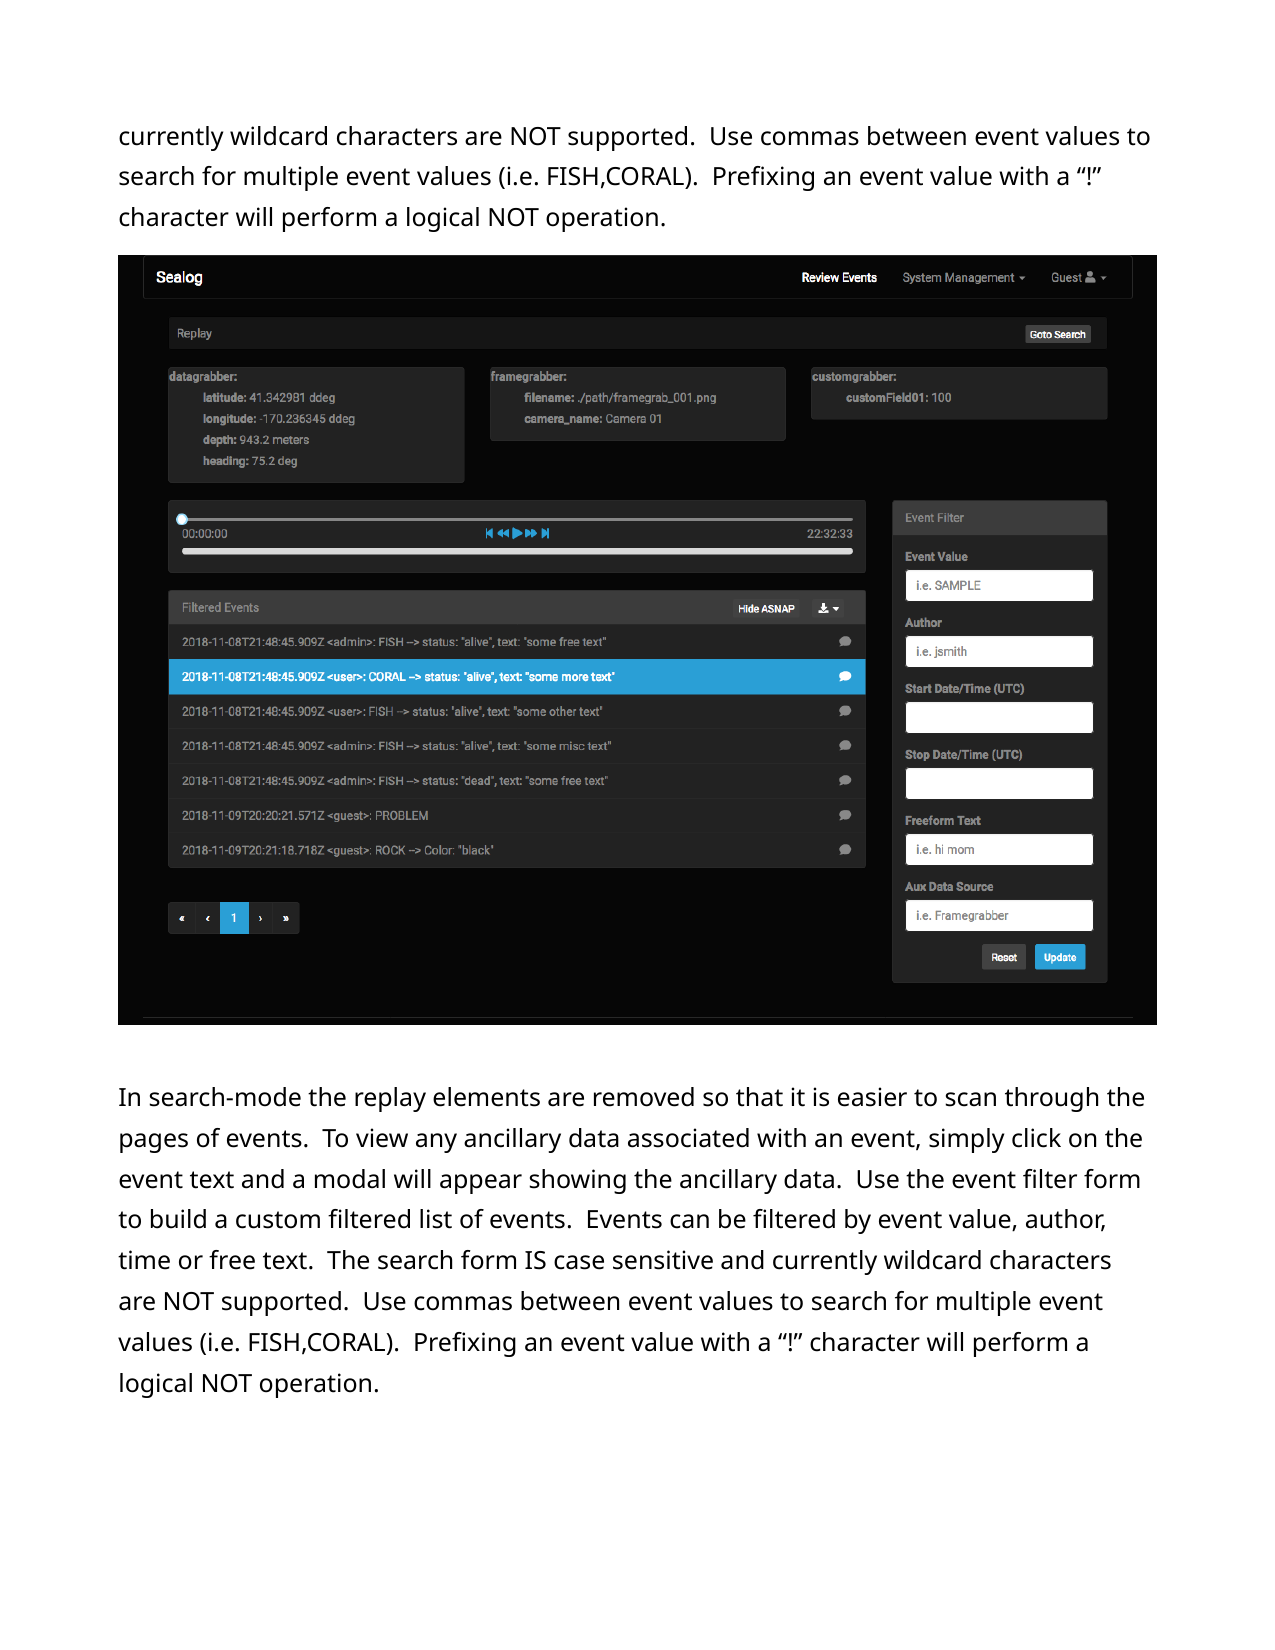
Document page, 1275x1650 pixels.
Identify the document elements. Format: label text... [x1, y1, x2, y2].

picture [118, 255, 1157, 1025]
text In search-mode the replay elements are removed so that it is easier to scan through the pages of events. To view any ancillary data associated with an event, simply click on the event text and a modal will appear showing the ancillary data. Use the event filter form to build a custom filtered list of events. Events can be filtered by event value, author, time or free text. The search form IS case sensitive and currently wildcard characters are NOT supported. Use commas between event values to search for multiple event values (i.e. FISH,CORAL). Prefixing an event value with a “!” character will perform a logical NOT operation. [118, 1080, 1157, 1399]
text currently wildcard characters are NOT supported. Use commas between event values to search for multiple event values (i.e. FISH,CORAL). Prefixing an event value with a “!” character will perform a logical NOT operation. [118, 118, 1157, 234]
